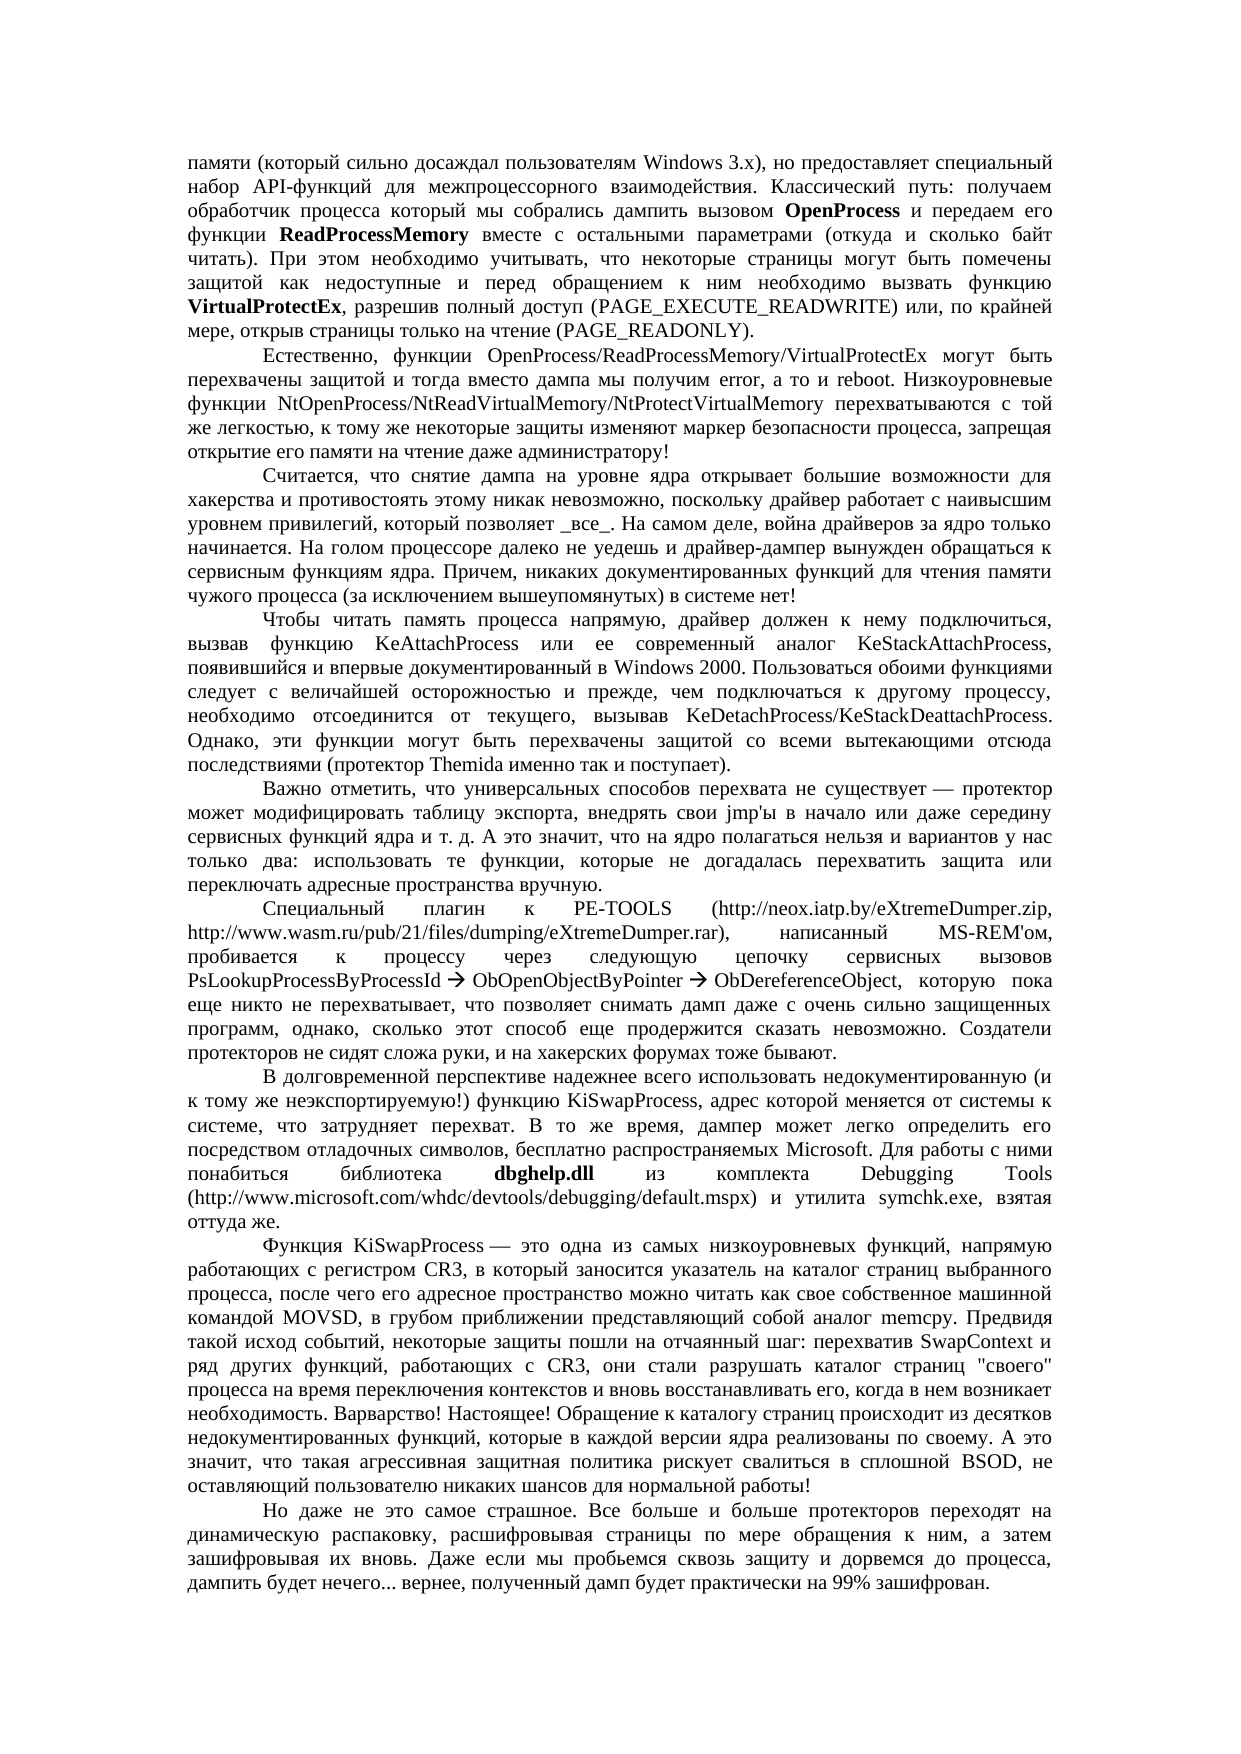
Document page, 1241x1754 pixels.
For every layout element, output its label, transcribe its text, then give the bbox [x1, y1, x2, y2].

text Чтобы читать память процесса напрямую, драйвер должен к нему подключиться, вызвав функцию KeAttachProcess или ее современный аналог KeStackAttachProcess, появившийся и впервые документированный в Windows 2000. Пользоваться обоими функциями следует с величайшей осторожностью и прежде, чем подключаться к другому процессу, необходимо отсоединится от текущего, вызывав KeDetachProcess/KeStackDeattachProcess. Однако, эти функции могут быть перехвачены защитой со всеми вытекающими отсюда последствиями (протектор Themida именно так и поступает). [187, 607, 1053, 776]
text Функция KiSwapProcess — это одна из самых низкоуровневых функций, напрямую работающих с регистром CR3, в который заносится указатель на каталог страниц выбранного процесса, после чего его адресное пространство можно читать как свое собственное машинной командой MOVSD, в грубом приближении представляющий собой аналог memcpy. Предвидя такой исход событий, некоторые защиты пошли на отчаянный шаг: перехватив SwapContext и ряд других функций, работающих с CR3, они стали разрушать каталог страниц "своего" процесса на время переключения контекстов и вновь восстанавливать его, когда в нем возникает необходимость. Варварство! Настоящее! Обращение к каталогу страниц происходит из десятков недокументированных функций, которые в каждой версии ядра реализованы по своему. А это значит, что такая агрессивная защитная политика рискует свалиться в сплошной BSOD, не оставляющий пользователю никаких шансов для нормальной работы! [187, 1233, 1053, 1497]
text В долговременной перспективе надежнее всего использовать недокументированную (и к тому же неэкспортируемую!) функцию KiSwapProcess, адрес которой меняется от системы к системе, что затрудняет перехват. В то же время, дампер может легко определить его посредством отладочных символов, бесплатно распространяемых Microsoft. Для работы с ними понабиться библиотека dbghelp.dll из комплекта Debugging Tools (http://www.microsoft.com/whdc/devtools/debugging/default.mspx) и утилита symchk.exe, взятая оттуда же. [187, 1064, 1053, 1233]
text Специальный плагин к PE-TOOLS (http://neox.iatp.by/eXtremeDumper.zip, http://www.wasm.ru/pub/21/files/dumping/eXtremeDumper.rar), написанный MS-REM'ом, пробивается к процессу через следующую цепочку сервисных вызовов PsLookupProcessByProcessId  ObOpenObjectByPointer  ObDereferenceObject, которую пока еще никто не перехватывает, что позволяет снимать дамп даже с очень сильно защищенных программ, однако, сколько этот способ еще продержится сказать невозможно. Создатели протекторов не сидят сложа руки, и на хакерских форумах тоже бывают. [187, 896, 1053, 1064]
text Естественно, функции OpenProcess/ReadProcessMemory/VirtualProtectEx могут быть перехвачены защитой и тогда вместо дампа мы получим error, а то и reboot. Низкоуровневые функции NtOpenProcess/NtReadVirtualMemory/NtProtectVirtualMemory перехватываются с той же легкостью, к тому же некоторые защиты изменяют маркер безопасности процесса, запрещая открытие его памяти на чтение даже администратору! [187, 342, 1053, 463]
text Но даже не это самое страшное. Все больше и больше протекторов переходят на динамическую распаковку, расшифровывая страницы по мере обращения к ним, а затем зашифровывая их вновь. Даже если мы пробьемся сквозь защиту и дорвемся до процесса, дампить будет нечего... вернее, полученный дамп будет практически на 99% зашифрован. [187, 1497, 1053, 1594]
text Важно отметить, что универсальных способов перехвата не существует — протектор может модифицировать таблицу экспорта, внедрять свои jmp'ы в начало или даже середину сервисных функций ядра и т. д. А это значит, что на ядро полагаться нельзя и вариантов у нас только два: использовать те функции, которые не догадалась перехватить защита или переключать адресные пространства вручную. [187, 776, 1053, 896]
text Считается, что снятие дампа на уровне ядра открывает большие возможности для хакерства и противостоять этому никак невозможно, поскольку драйвер работает с наивысшим уровнем привилегий, который позволяет _все_. На самом деле, война драйверов за ядро только начинается. На голом процессоре далеко не уедешь и драйвер-дампер вынужден обращаться к сервисным функциям ядра. Причем, никаких документированных функций для чтения памяти чужого процесса (за исключением вышеупомянутых) в системе нет! [187, 463, 1053, 607]
text памяти (который сильно досаждал пользователям Windows 3.x), но предоставляет специальный набор API-функций для межпроцессорного взаимодействия. Классический путь: получаем обработчик процесса который мы собрались дампить вызовом OpenProcess и передаем его функции ReadProcessMemory вместе с остальными параметрами (откуда и сколько байт читать). При этом необходимо учитывать, что некоторые страницы могут быть помечены защитой как недоступные и перед обращением к ним необходимо вызвать функцию VirtualProtectEx, разрешив полный доступ (PAGE_EXECUTE_READWRITE) или, по крайней мере, открыв страницы только на чтение (PAGE_READONLY). [187, 150, 1053, 342]
